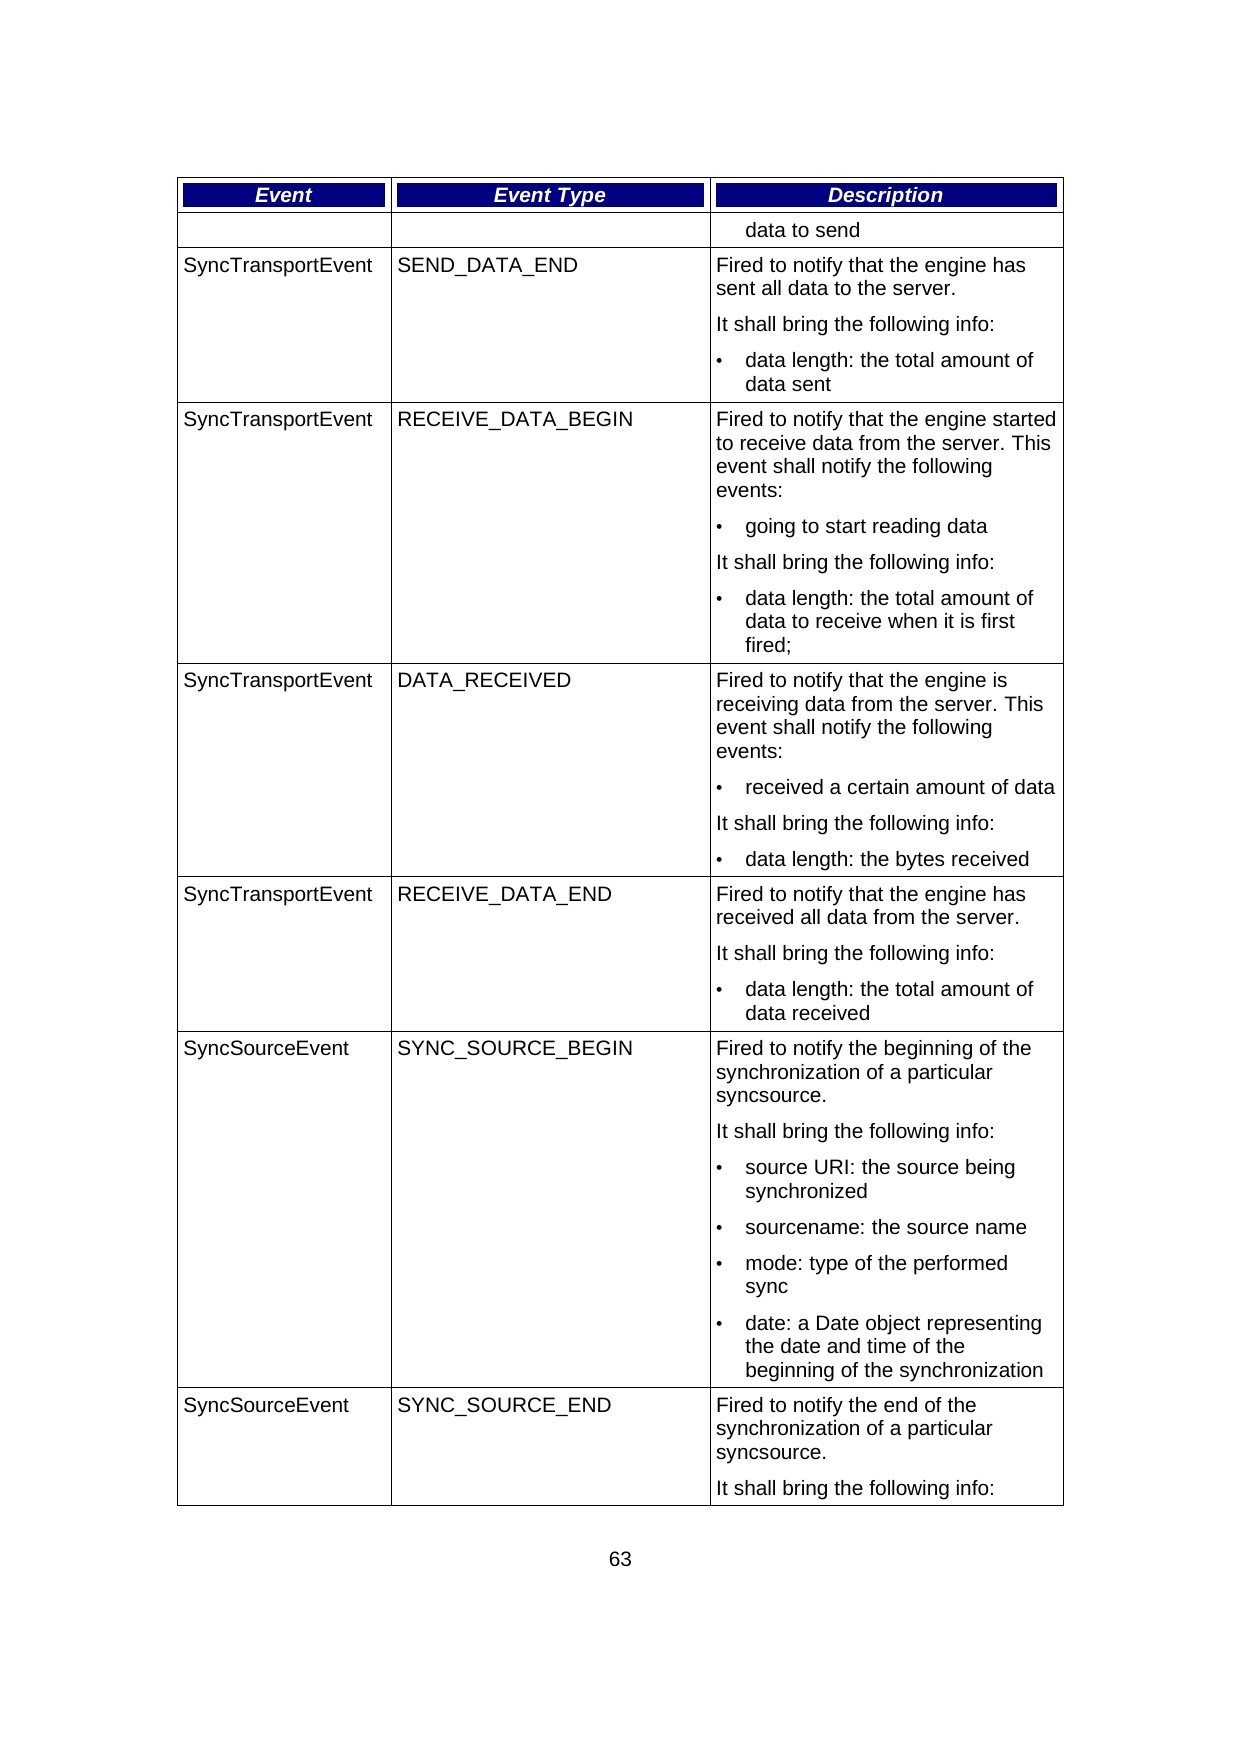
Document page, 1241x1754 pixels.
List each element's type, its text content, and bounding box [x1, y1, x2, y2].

table_cell Fired to notify the beginning of the synchronization of a particular syncsource. It shall bring the following info: source URI: the source being synchronized sourcename: the source name mode: type of the performed sync date: a Date object representing the date and time of the beginning of the synchronization [711, 1032, 1063, 1387]
table_cell Fired to notify that the engine has received all data from the server. It shall bring the following info: data length: the total amount of data received [711, 877, 1063, 1031]
table_cell [392, 213, 710, 247]
table_cell RECEIVE_DATA_END [392, 877, 710, 1031]
table_cell SyncTransportEvent [178, 877, 391, 1031]
table_cell RECEIVE_DATA_BEGIN [392, 403, 710, 663]
table_cell SEND_DATA_END [392, 248, 710, 402]
table_header Description [711, 178, 1063, 212]
table_cell DATA_RECEIVED [392, 664, 710, 876]
table_cell SyncTransportEvent [178, 664, 391, 876]
table_cell SyncTransportEvent [178, 248, 391, 402]
table_header Event [178, 178, 391, 212]
table_cell SyncSourceEvent [178, 1032, 391, 1387]
table_cell data to send [711, 213, 1063, 247]
table_header Event Type [392, 178, 710, 212]
table_cell [178, 213, 391, 247]
table_cell Fired to notify that the engine has sent all data to the server. It shall bring the following info: data length: the total amount of data sent [711, 248, 1063, 402]
table_cell SyncTransportEvent [178, 403, 391, 663]
table_cell SYNC_SOURCE_END [392, 1388, 710, 1505]
table_cell Fired to notify that the engine started to receive data from the server. This event shall notify the following events: going to start reading data It shall bring the following info: data length: the total amount of data to receive when it is first fired; [711, 403, 1063, 663]
table_cell Fired to notify that the engine is receiving data from the server. This event shall notify the following events: received a certain amount of data It shall bring the following info: data length: the bytes received [711, 664, 1063, 876]
table_cell SyncSourceEvent [178, 1388, 391, 1505]
table_cell Fired to notify the end of the synchronization of a particular syncsource. It shall bring the following info: source URI: the source being synchronized sourcename: the source name mode: type of the performed sync date: a Date object representing the date and time of the end of the synchronization [711, 1388, 1063, 1505]
table_cell SYNC_SOURCE_BEGIN [392, 1032, 710, 1387]
